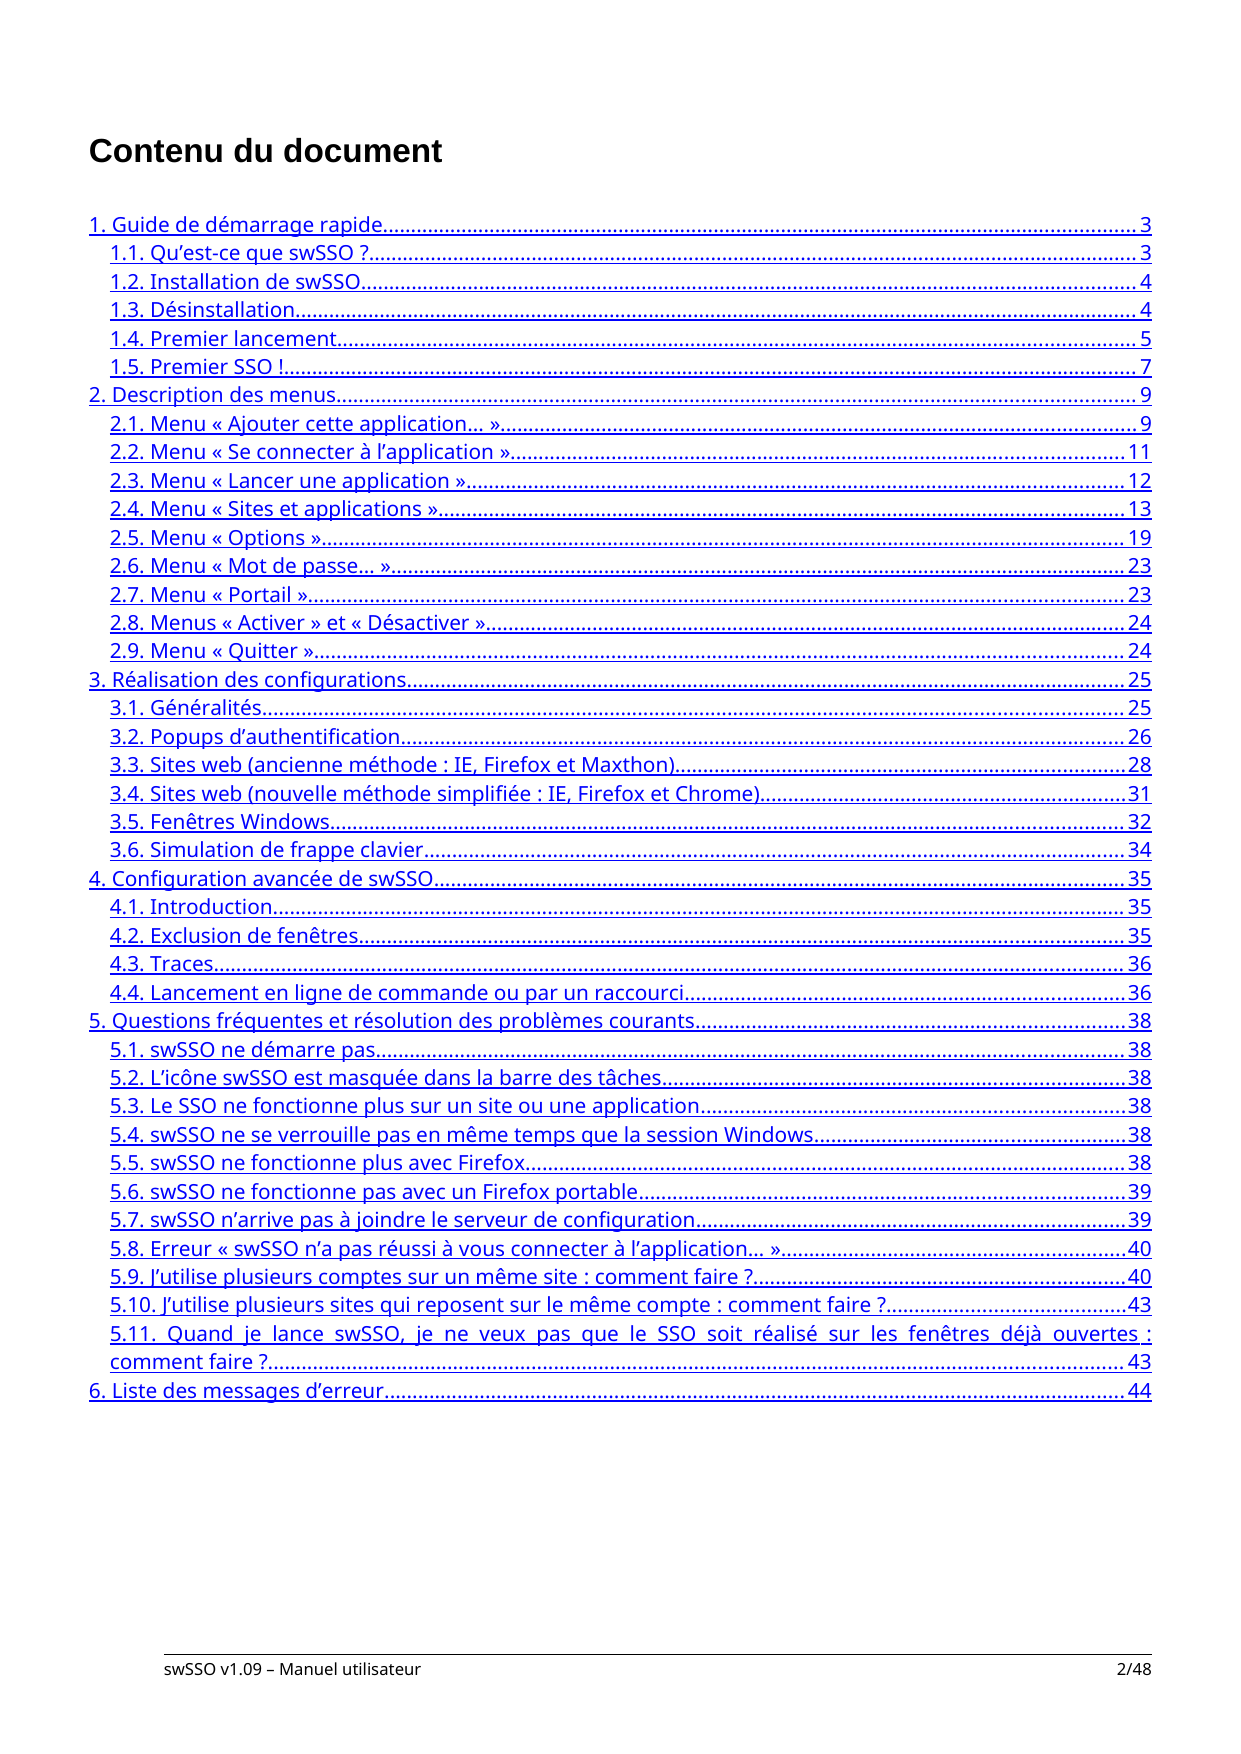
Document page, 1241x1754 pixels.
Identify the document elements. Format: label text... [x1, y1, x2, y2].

text 3.6. Simulation de frappe clavier 34 [109, 836, 1152, 860]
text 4.2. Exclusion de fenêtres 35 [109, 921, 1152, 945]
text 5.3. Le SSO ne fonctionne plus sur un site ou une application 38 [109, 1092, 1152, 1116]
text [109, 633, 1152, 637]
text 3.4. Sites web (nouvelle méthode simplifiée : IE, Firefox et Chrome) 31 [109, 779, 1152, 803]
text 4.3. Traces 36 [109, 949, 1152, 973]
text 5.8. Erreur « swSSO n’a pas réussi à vous connecter à l’application… » 40 [109, 1234, 1152, 1258]
text 1.5. Premier SSO ! 7 [109, 352, 1152, 376]
text 4.1. Introduction 35 [109, 892, 1152, 917]
text 1. Guide de démarrage rapide 3 [89, 210, 1152, 234]
text [109, 1287, 1152, 1291]
text 3.5. Fenêtres Windows 32 [109, 807, 1152, 831]
text 2.2. Menu « Se connecter à l’application » 11 [109, 437, 1152, 462]
text 2.6. Menu « Mot de passe… » 23 [109, 551, 1152, 575]
text 5.7. swSSO n’arrive pas à joindre le serveur de configuration 39 [109, 1205, 1152, 1229]
text [109, 974, 1152, 978]
text 1.3. Désinstallation 4 [109, 295, 1152, 319]
text 5.4. swSSO ne se verrouille pas en même temps que la session Windows 38 [109, 1120, 1152, 1144]
text [109, 775, 1152, 779]
text 5.1. swSSO ne démarre pas 38 [109, 1035, 1152, 1059]
text 3.3. Sites web (ancienne méthode : IE, Firefox et Maxthon) 28 [109, 750, 1152, 774]
text 2.1. Menu « Ajouter cette application... » 9 [109, 409, 1152, 433]
text 5. Questions fréquentes et résolution des problèmes courants 38 [89, 1006, 1152, 1030]
text 5.10. J’utilise plusieurs sites qui reposent sur le même compte : comment faire ? 43 [109, 1291, 1152, 1315]
text 2.4. Menu « Sites et applications » 13 [109, 494, 1152, 518]
text 5.11. Quand je lance swSSO, je ne veux pas que le SSO soit réalisé sur les fenêtres déjà ouvertes : comment faire ? 43 [109, 1344, 1152, 1372]
text [109, 576, 1152, 580]
text 2. Description des menus 9 [89, 381, 1152, 405]
text [109, 519, 1152, 523]
text Contenu du document [89, 131, 1152, 169]
text 5.6. swSSO ne fonctionne pas avec un Firefox portable 39 [109, 1177, 1152, 1201]
text 6. Liste des messages d’erreur 44 [89, 1376, 1152, 1400]
text 2.8. Menus « Activer » et « Désactiver » 24 [109, 608, 1152, 632]
text [109, 320, 1152, 324]
text 4. Configuration avancée de swSSO 35 [89, 864, 1152, 888]
text [109, 1088, 1152, 1092]
text 1.2. Installation de swSSO 4 [109, 267, 1152, 291]
text 4.4. Lancement en ligne de commande ou par un raccourci 36 [109, 978, 1152, 1002]
text [109, 377, 1152, 381]
text 5.9. J’utilise plusieurs comptes sur un même site : comment faire ? 40 [109, 1262, 1152, 1286]
text 2.9. Menu « Quitter » 24 [109, 637, 1152, 661]
text 1.4. Premier lancement 5 [109, 324, 1152, 348]
text 2.3. Menu « Lancer une application » 12 [109, 466, 1152, 490]
text 3. Réalisation des configurations 25 [89, 665, 1152, 689]
text 3.2. Popups d’authentification 26 [109, 722, 1152, 746]
text 2.7. Menu « Portail » 23 [109, 580, 1152, 604]
text 1.1. Qu’est-ce que swSSO ? 3 [109, 238, 1152, 263]
text 5.11. Quand je lance swSSO, je ne veux pas que le SSO soit réalisé sur les fenêtres déjà ouvertes : comment faire ? 43 [109, 1319, 1152, 1343]
text 5.5. swSSO ne fonctionne plus avec Firefox 38 [109, 1148, 1152, 1173]
text 3.1. Généralités 25 [109, 693, 1152, 718]
text [109, 1230, 1152, 1234]
text 5.2. L’icône swSSO est masquée dans la barre des tâches 38 [109, 1063, 1152, 1087]
text [109, 832, 1152, 836]
text 2.5. Menu « Options » 19 [109, 523, 1152, 547]
